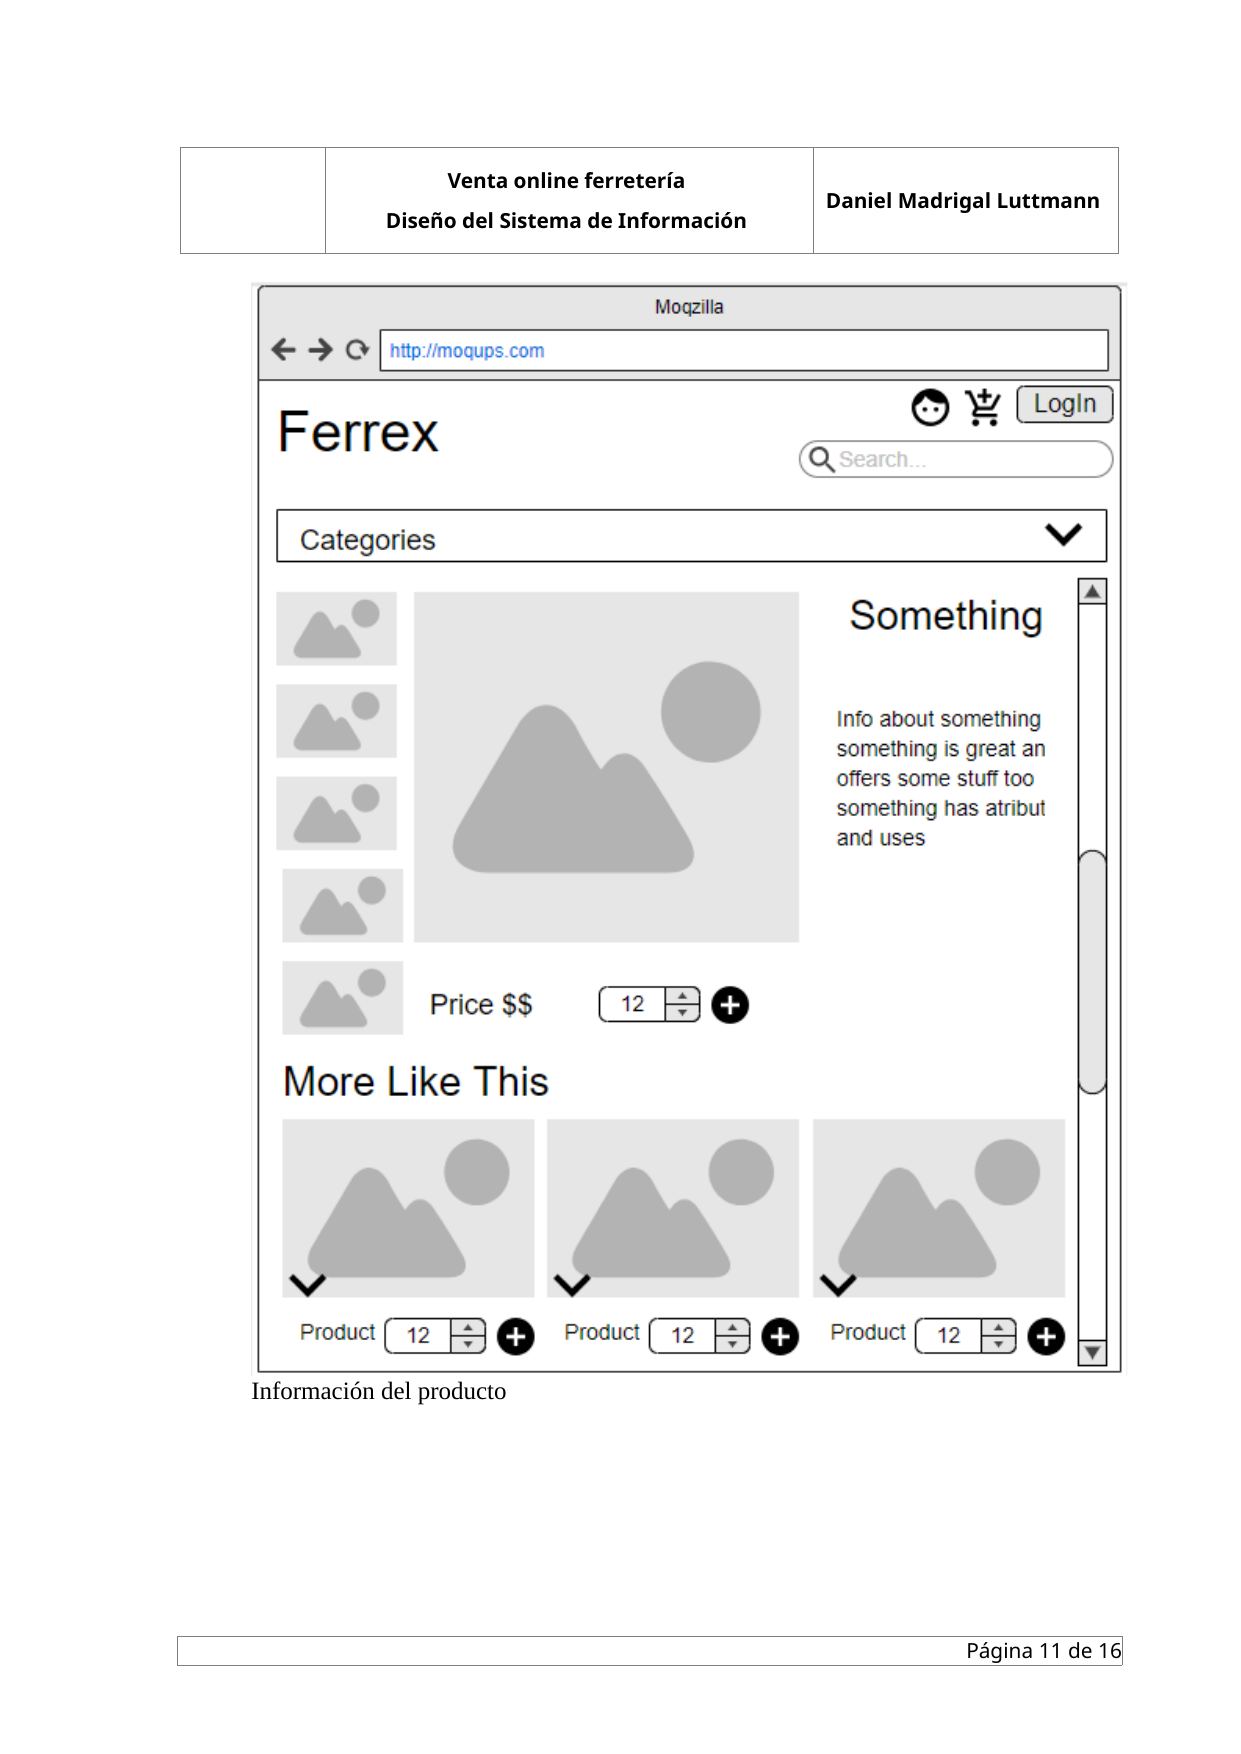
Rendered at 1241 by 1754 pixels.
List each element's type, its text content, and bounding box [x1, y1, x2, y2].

text Información del producto [251, 1376, 1122, 1404]
